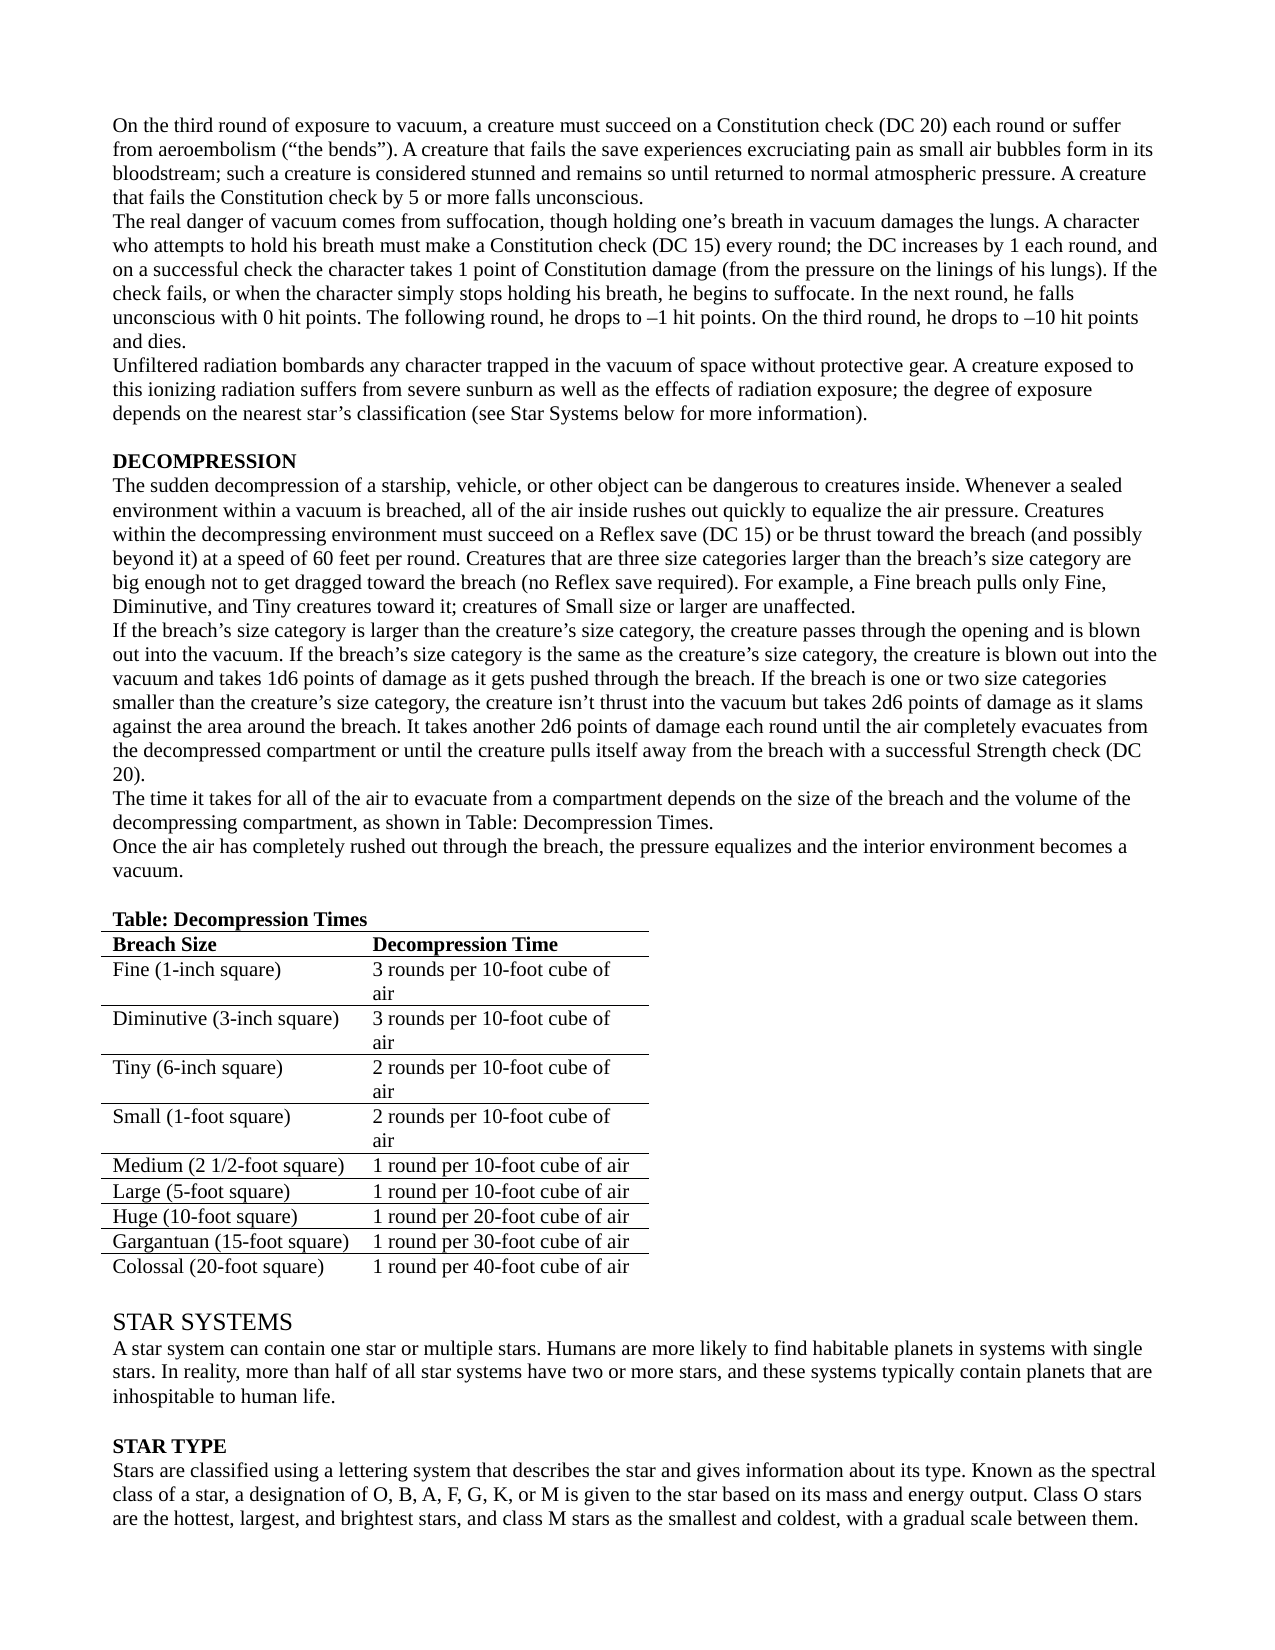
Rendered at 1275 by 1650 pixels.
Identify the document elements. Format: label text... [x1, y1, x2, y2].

text If the breach’s size category is larger than the creature’s size category, the creature passes through the opening and is blown out into the vacuum. If the breach’s size category is the same as the creature’s size category, the creature is blown out into the vacuum and takes 1d6 points of damage as it gets pushed through the breach. If the breach is one or two size categories smaller than the creature’s size category, the creature isn’t thrust into the vacuum but takes 2d6 points of damage as it slams against the area around the breach. It takes another 2d6 points of damage each round until the air completely evacuates from the decompressed compartment or until the creature pulls itself away from the breach with a successful Strength check (DC 20). [112, 618, 1162, 786]
text Once the air has completely rushed out through the breach, the pressure equalizes and the interior environment becomes a vacuum. [112, 834, 1162, 882]
table_cell 1 round per 10-foot cube of air [361, 1154, 648, 1177]
text The time it takes for all of the air to evacuate from a compartment depends on the size of the breach and the volume of the decompressing compartment, as shown in Table: Decompression Times. [112, 786, 1162, 834]
table_cell Diminutive (3-inch square) [101, 1006, 361, 1054]
table_cell Tiny (6-inch square) [101, 1055, 361, 1103]
table_cell Medium (2 1/2-foot square) [101, 1154, 361, 1177]
table_cell 1 round per 20-foot cube of air [361, 1204, 648, 1228]
table_cell Large (5-foot square) [101, 1179, 361, 1203]
text A star system can contain one star or multiple stars. Humans are more likely to find habitable planets in systems with single stars. In reality, more than half of all star systems have two or more stars, and these systems typically contain planets that are inhospitable to human life. [112, 1335, 1162, 1408]
table_cell 1 round per 30-foot cube of air [361, 1229, 648, 1253]
table_cell Breach Size [101, 932, 361, 956]
text Unfiltered radiation bombards any character trapped in the vacuum of space without protective gear. A creature exposed to this ionizing radiation suffers from severe sunburn as well as the effects of radiation exposure; the degree of exposure depends on the nearest star’s classification (see Star Systems below for more information). [112, 353, 1162, 425]
table_cell 2 rounds per 10-foot cube of air [361, 1055, 648, 1103]
subtitle STAR SYSTEMS [112, 1307, 1162, 1335]
table_cell Gargantuan (15-foot square) [101, 1229, 361, 1253]
text The real danger of vacuum comes from suffocation, though holding one’s breath in vacuum damages the lungs. A character who attempts to hold his breath must make a Constitution check (DC 15) every round; the DC increases by 1 each round, and on a successful check the character takes 1 point of Constitution damage (from the pressure on the linings of his lungs). If the check fails, or when the character simply stops holding his breath, he begins to suffocate. In the next round, he falls unconscious with 0 hit points. The following round, he drops to –1 hit points. On the third round, he drops to –10 hit points and dies. [112, 209, 1162, 353]
table_cell 1 round per 40-foot cube of air [361, 1254, 648, 1278]
table_cell 1 round per 10-foot cube of air [361, 1179, 648, 1203]
table_cell Fine (1-inch square) [101, 957, 361, 1005]
text DECOMPRESSION [112, 449, 1162, 473]
text On the third round of exposure to vacuum, a creature must succeed on a Constitution check (DC 20) each round or suffer from aeroembolism (“the bends”). A creature that fails the save experiences excruciating pain as small air bubbles form in its bloodstream; such a creature is considered stunned and remains so until returned to normal atmospheric pressure. A creature that fails the Constitution check by 5 or more falls unconscious. [112, 112, 1162, 209]
table_cell 2 rounds per 10-foot cube of air [361, 1104, 648, 1152]
table_cell Huge (10-foot square) [101, 1204, 361, 1228]
text The sudden decompression of a starship, vehicle, or other object can be dangerous to creatures inside. Whenever a sealed environment within a vacuum is breached, all of the air inside rushes out quickly to equalize the air pressure. Creatures within the decompressing environment must succeed on a Reflex save (DC 15) or be thrust toward the breach (and possibly beyond it) at a speed of 60 feet per round. Creatures that are three size categories larger than the breach’s size category are big enough not to get dragged toward the breach (no Reflex save required). For example, a Fine breach pulls only Fine, Diminutive, and Tiny creatures toward it; creatures of Small size or larger are unaffected. [112, 473, 1162, 618]
subtitle STAR TYPE [112, 1434, 1162, 1458]
table_header Table: Decompression Times [101, 907, 648, 931]
table_cell Decompression Time [361, 932, 648, 956]
table_cell Small (1-foot square) [101, 1104, 361, 1152]
table_cell 3 rounds per 10-foot cube of air [361, 957, 648, 1005]
table_cell 3 rounds per 10-foot cube of air [361, 1006, 648, 1054]
text Stars are classified using a lettering system that describes the star and gives information about its type. Known as the spectral class of a star, a designation of O, B, A, F, G, K, or M is given to the star based on its mass and energy output. Class O stars are the hottest, largest, and brightest stars, and class M stars as the smallest and coldest, with a gradual scale between them. [112, 1458, 1162, 1530]
table_cell Colossal (20-foot square) [101, 1254, 361, 1278]
